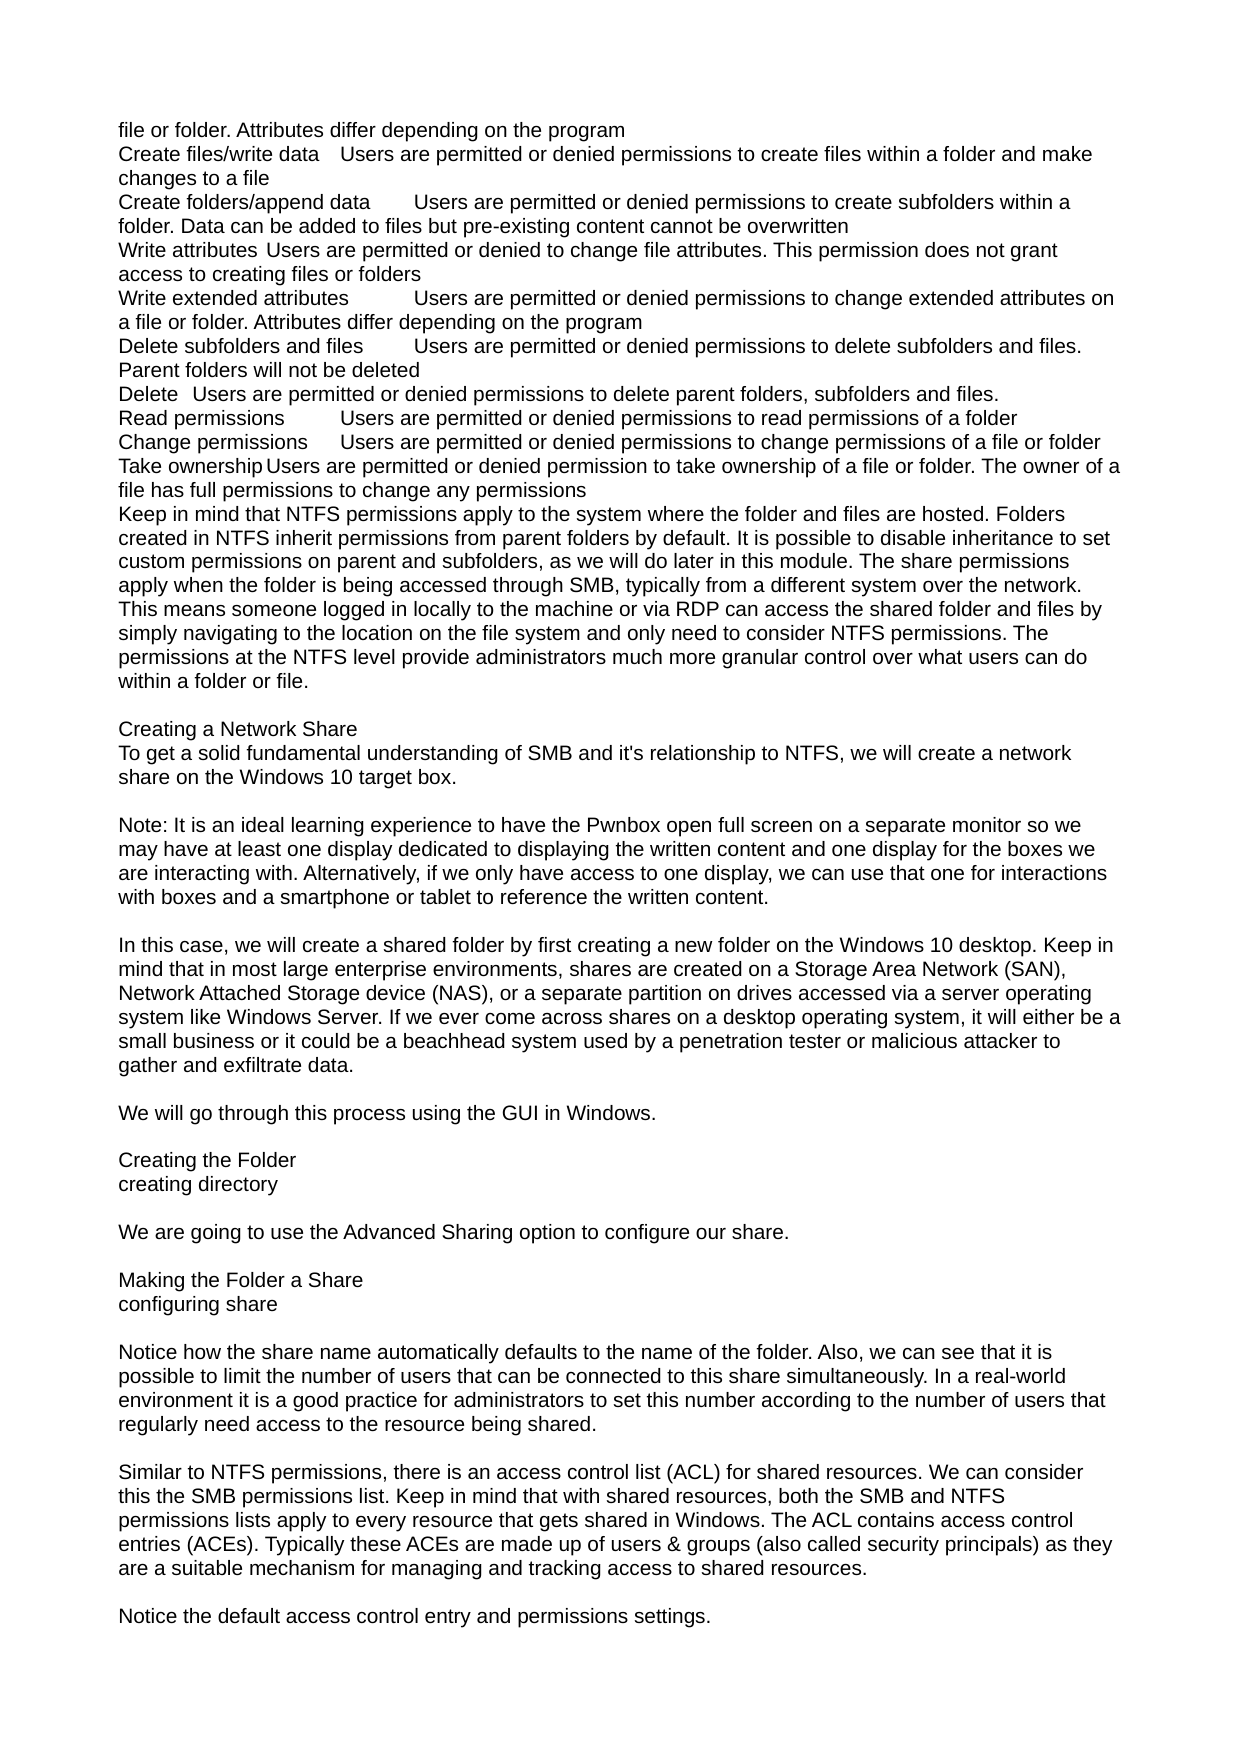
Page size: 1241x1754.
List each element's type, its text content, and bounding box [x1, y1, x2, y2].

text We will go through this process using the GUI in Windows. [118, 1100, 1122, 1124]
text Change permissions Users are permitted or denied permissions to change permissions of a file or folder [118, 429, 1122, 453]
text Read permissions Users are permitted or denied permissions to read permissions of a folder [118, 406, 1122, 429]
text Create folders/append data Users are permitted or denied permissions to create subfolders within a folder. Data can be added to files but pre-existing content cannot be overwritten [118, 190, 1122, 238]
text Similar to NTFS permissions, there is an access control list (ACL) for shared resources. We can consider this the SMB permissions list. Keep in mind that with shared resources, both the SMB and NTFS permissions lists apply to every resource that gets shared in Windows. The ACL contains access control entries (ACEs). Typically these ACEs are made up of users & groups (also called security principals) as they are a suitable mechanism for managing and tracking access to shared resources. [118, 1460, 1122, 1579]
text Create files/write data Users are permitted or denied permissions to create files within a folder and make changes to a file [118, 142, 1122, 190]
text Delete Users are permitted or denied permissions to delete parent folders, subfolders and files. [118, 382, 1122, 406]
text Delete subfolders and files Users are permitted or denied permissions to delete subfolders and files. Parent folders will not be deleted [118, 334, 1122, 382]
text In this case, we will create a shared folder by first creating a new folder on the Windows 10 desktop. Keep in mind that in most large enterprise environments, shares are created on a Storage Area Network (SAN), Network Attached Storage device (NAS), or a separate partition on drives accessed via a server operating system like Windows Server. If we ever come across shares on a desktop operating system, it will either be a small business or it could be a beachhead system used by a penetration tester or malicious attacker to gather and exfiltrate data. [118, 933, 1122, 1076]
text Write attributes Users are permitted or denied to change file attributes. This permission does not grant access to creating files or folders [118, 238, 1122, 286]
text Note: It is an ideal learning experience to have the Pwnbox open full screen on a separate monitor so we may have at least one display dedicated to displaying the written content and one display for the boxes we are interacting with. Alternatively, if we only have access to one display, we can use that one for interactions with boxes and a smartphone or tablet to reference the written content. [118, 813, 1122, 909]
text Take ownership Users are permitted or denied permission to take ownership of a file or folder. The owner of a file has full permissions to change any permissions [118, 453, 1122, 501]
text configuring share [118, 1292, 1122, 1316]
text Keep in mind that NTFS permissions apply to the system where the folder and files are hosted. Folders created in NTFS inherit permissions from parent folders by default. It is possible to disable inheritance to set custom permissions on parent and subfolders, as we will do later in this module. The share permissions apply when the folder is being accessed through SMB, typically from a different system over the network. This means someone logged in locally to the machine or via RDP can access the shared folder and files by simply navigating to the location on the file system and only need to consider NTFS permissions. The permissions at the NTFS level provide administrators much more granular control over what users can do within a folder or file. [118, 501, 1122, 693]
text Creating a Network Share [118, 717, 1122, 741]
text file or folder. Attributes differ depending on the program [118, 118, 1122, 142]
text Making the Folder a Share [118, 1268, 1122, 1292]
text Write extended attributes Users are permitted or denied permissions to change extended attributes on a file or folder. Attributes differ depending on the program [118, 286, 1122, 334]
text To get a solid fundamental understanding of SMB and it's relationship to NTFS, we will create a network share on the Windows 10 target box. [118, 741, 1122, 789]
text We are going to use the Advanced Sharing option to configure our share. [118, 1220, 1122, 1244]
text Notice how the share name automatically defaults to the name of the folder. Also, we can see that it is possible to limit the number of users that can be connected to this share simultaneously. In a real-world environment it is a good practice for administrators to set this number according to the number of users that regularly need access to the resource being shared. [118, 1340, 1122, 1436]
text Notice the default access control entry and permissions settings. [118, 1603, 1122, 1627]
text creating directory [118, 1172, 1122, 1196]
text Creating the Folder [118, 1148, 1122, 1172]
